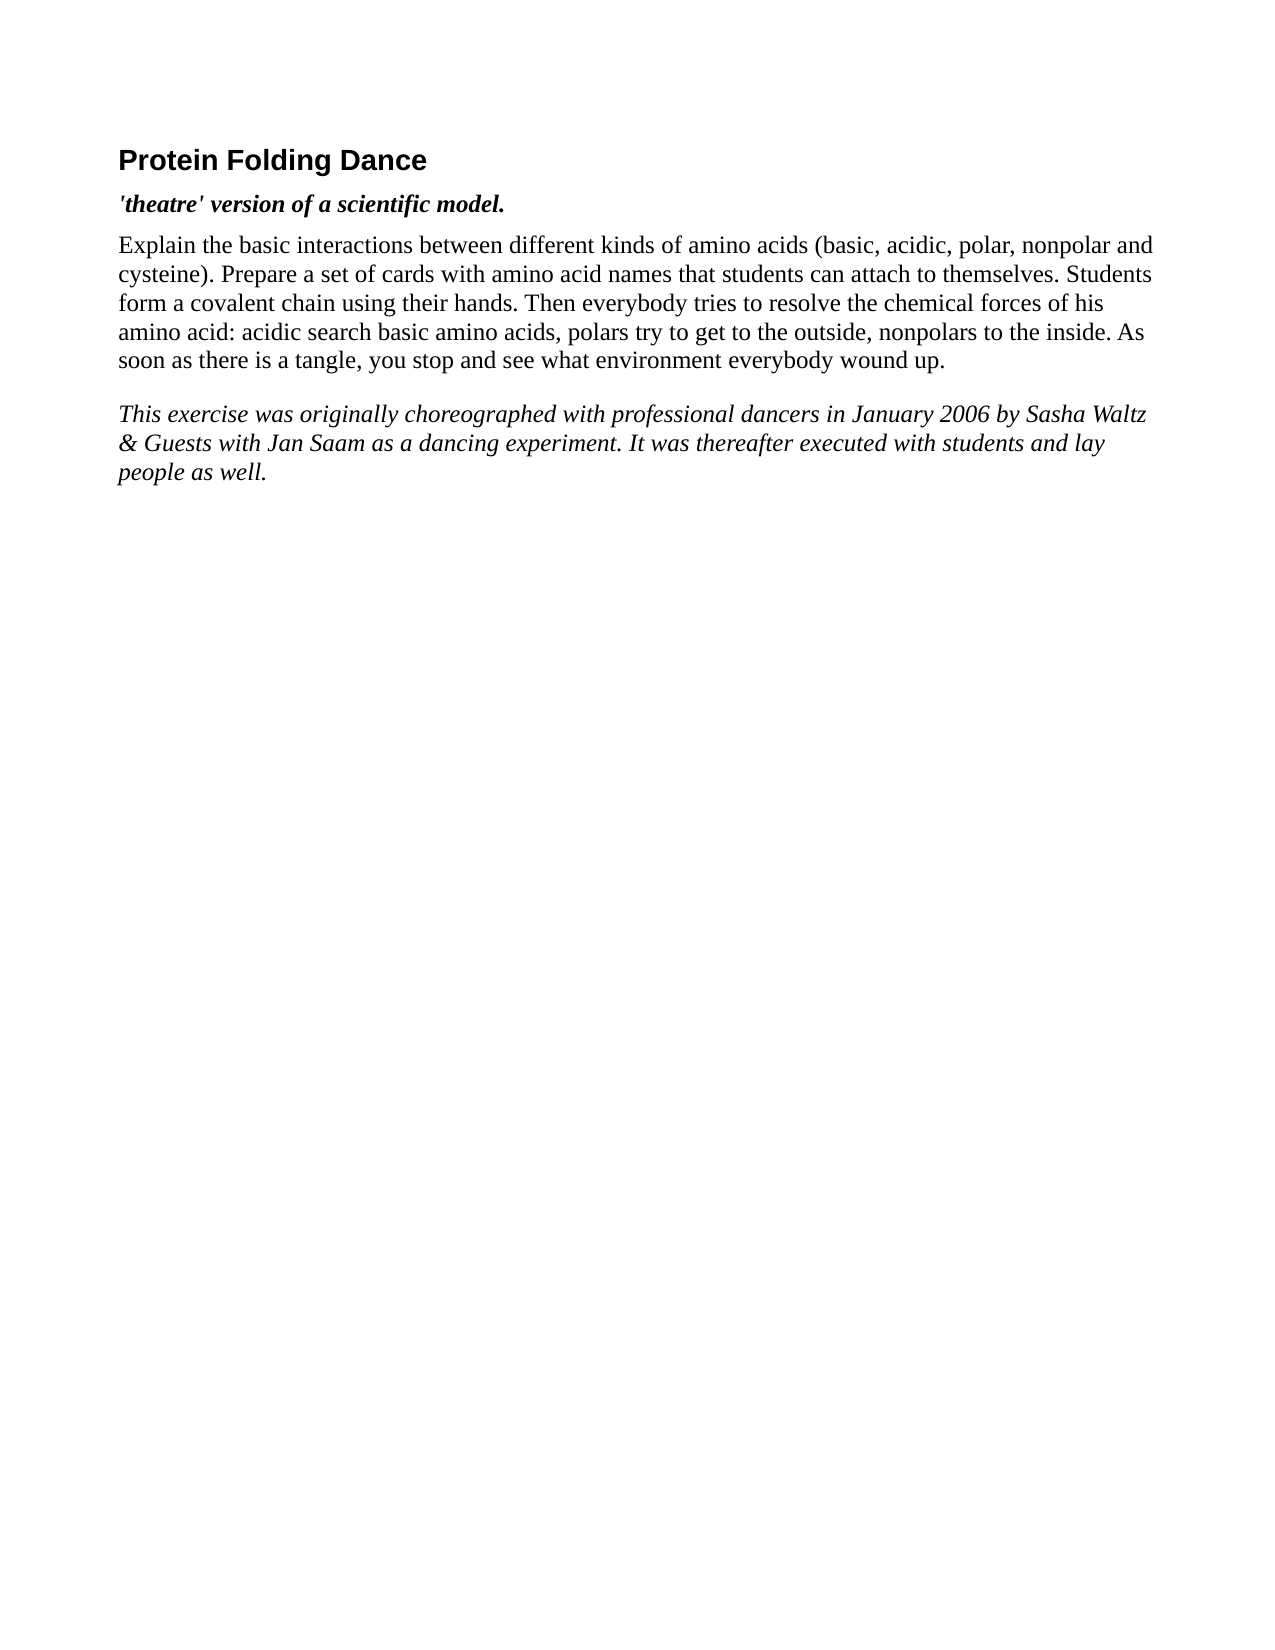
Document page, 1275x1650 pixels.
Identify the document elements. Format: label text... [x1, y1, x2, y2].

text This exercise was originally choreographed with professional dancers in January 2006 by Sasha Waltz & Guests with Jan Saam as a dancing experiment. It was thereafter executed with students and lay people as well. [118, 399, 1157, 485]
subtitle Protein Folding Dance [118, 143, 1157, 177]
text Explain the basic interactions between different kinds of amino acids (basic, acidic, polar, nonpolar and cysteine). Prepare a set of cards with amino acid names that students can attach to themselves. Students form a covalent chain using their hands. Then everybody tries to resolve the chemical forces of his amino acid: acidic search basic amino acids, polars try to get to the outside, nonpolars to the inside. As soon as there is a tangle, you stop and see what environment everybody wound up. [118, 230, 1157, 374]
text 'theatre' version of a scientific model. [118, 189, 1157, 218]
